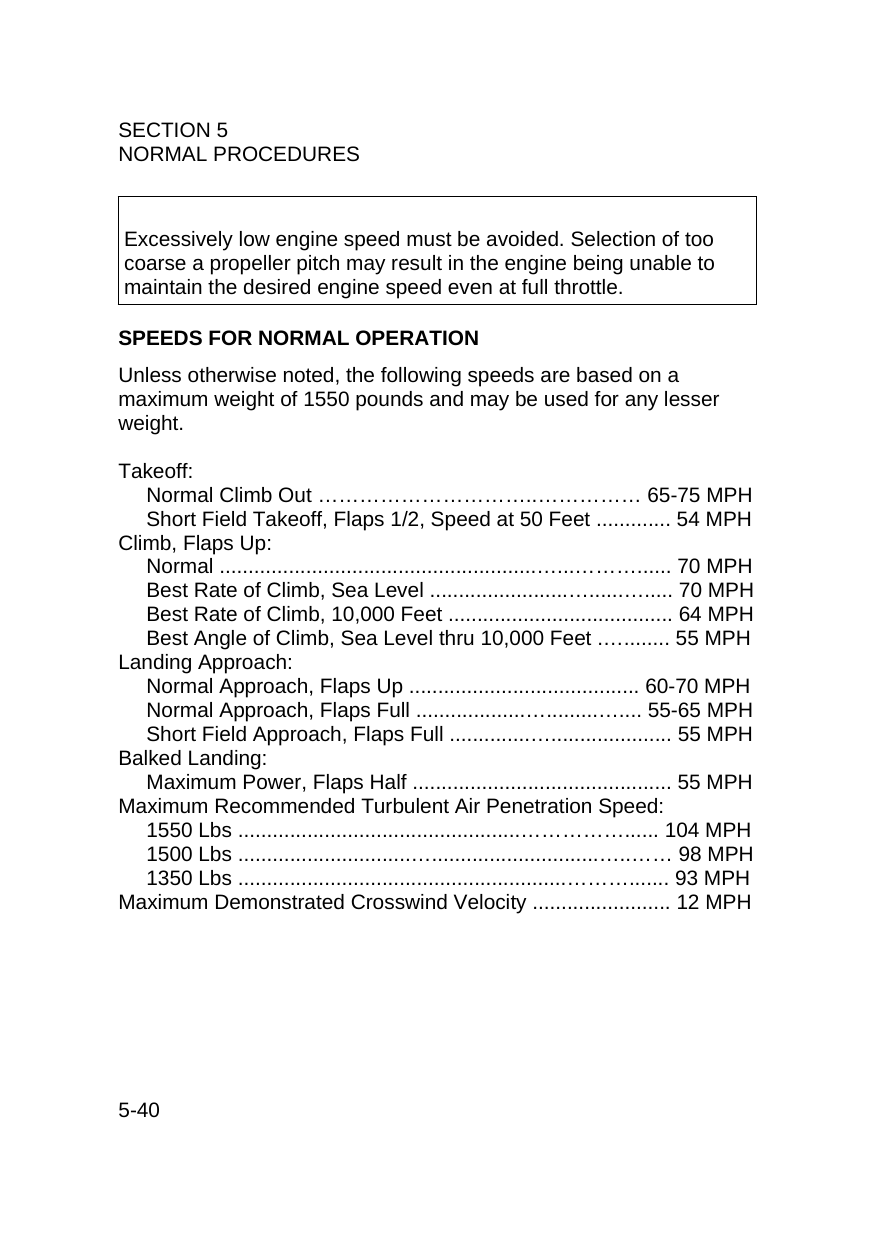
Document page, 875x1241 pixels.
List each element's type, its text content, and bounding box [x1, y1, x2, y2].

text 1350 Lbs .........................................................………....... 93 MPH [146, 866, 756, 890]
text Normal Approach, Flaps Full ...................….........….... 55-65 MPH [146, 698, 756, 722]
text Climb, Flaps Up: [118, 530, 756, 554]
text Maximum Demonstrated Crosswind Velocity ........................ 12 MPH [118, 890, 756, 914]
text Normal Climb Out …………………………..…………… 65-75 MPH [146, 482, 756, 506]
text Unless otherwise noted, the following speeds are based on a maximum weight of 1550 pounds and may be used for any lesser weight. [118, 363, 756, 434]
subtitle SPEEDS FOR NORMAL OPERATION [118, 326, 756, 350]
text Best Rate of Climb, Sea Level ........................…......…..... 70 MPH [146, 578, 756, 602]
text Best Angle of Climb, Sea Level thru 10,000 Feet .…........ 55 MPH [146, 626, 756, 650]
text 1500 Lbs ..............................….............................…..…… 98 MPH [146, 842, 756, 866]
text Short Field Takeoff, Flaps 1/2, Speed at 50 Feet ............. 54 MPH [146, 506, 756, 530]
text Normal Approach, Flaps Up ........................................ 60-70 MPH [146, 674, 756, 698]
text Landing Approach: [118, 650, 756, 674]
text Maximum Recommended Turbulent Air Penetration Speed: [118, 794, 756, 818]
text 1550 Lbs .................................................……………...... 104 MPH [146, 818, 756, 842]
text Maximum Power, Flaps Half ............................................. 55 MPH [146, 770, 756, 794]
text Balked Landing: [118, 746, 756, 770]
text Short Field Approach, Flaps Full ..............…..................... 55 MPH [146, 722, 756, 746]
table_header Excessively low engine speed must be avoided. Selection of too coarse a propeller pitch may result in the engine being unable to maintain the desired engine speed even at full throttle. [119, 197, 756, 304]
text Best Rate of Climb, 10,000 Feet ....................................... 64 MPH [146, 602, 756, 626]
text Takeoff: [118, 458, 756, 482]
text Normal .......................................................…...………...... 70 MPH [146, 554, 756, 578]
